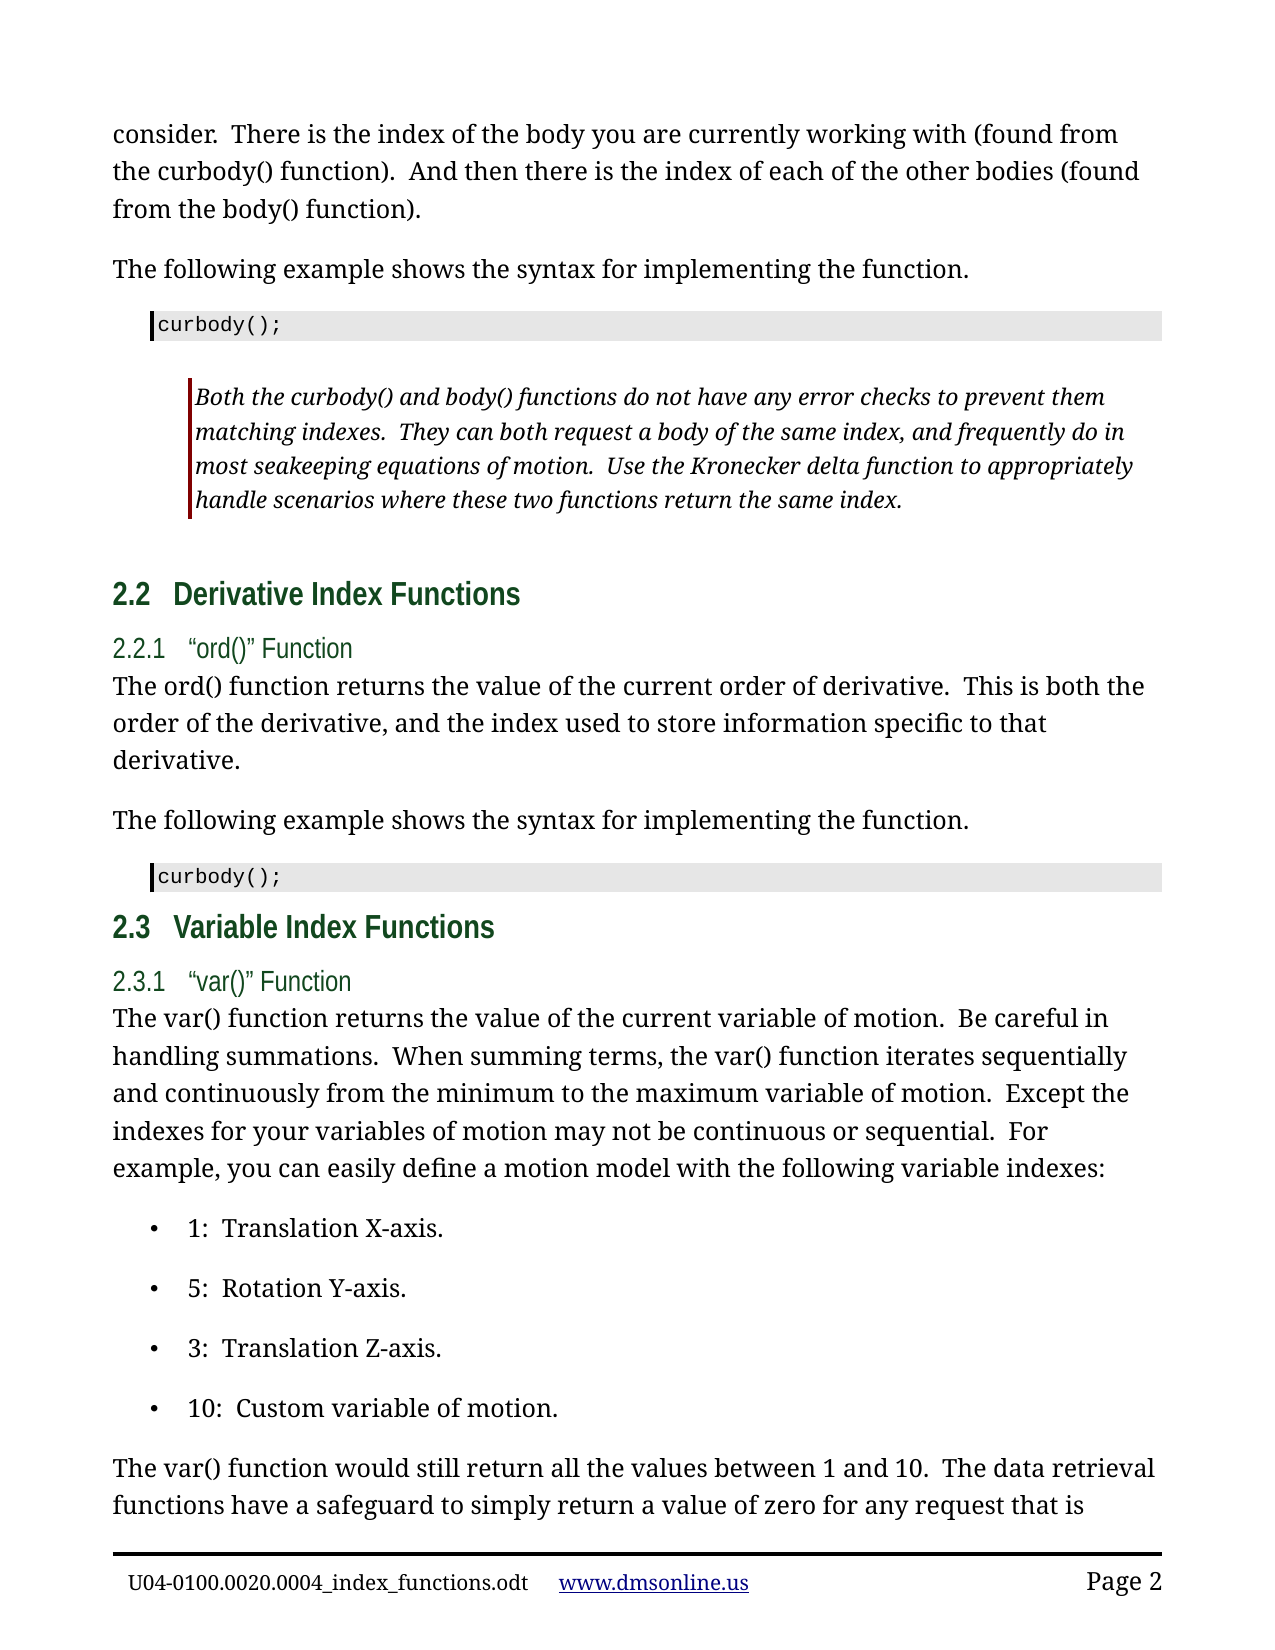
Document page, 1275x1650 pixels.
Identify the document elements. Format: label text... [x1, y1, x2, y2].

list 5: Rotation Y-axis. [150, 1271, 1162, 1304]
subtitle Variable Index Functions [112, 907, 1162, 946]
list 3: Translation Z-axis. [150, 1330, 1162, 1364]
text The var() function would still return all the values between 1 and 10. The data retrieval functions have a safeguard to simply return a value of zero for any request that is [112, 1450, 1162, 1522]
text consider. There is the index of the body you are currently working with (found from the curbody() function). And then there is the index of each of the other bodies (found from the body() function). [112, 117, 1162, 225]
text The ord() function returns the value of the current order of derivative. This is both the order of the derivative, and the index used to store information specific to that derivative. [112, 668, 1162, 777]
subtitle “var()” Function [112, 964, 1162, 998]
text The var() function returns the value of the current variable of motion. Be careful in handling summations. When summing terms, the var() function iterates sequentially and continuously from the minimum to the maximum variable of motion. Except the indexes for your variables of motion may not be continuous or sequential. For example, you can easily define a motion model with the following variable indexes: [112, 1001, 1162, 1185]
text The following example shows the syntax for implementing the function. [112, 803, 1162, 837]
subtitle “ord()” function [112, 631, 1162, 665]
text Both the curbody() and body() functions do not have any error checks to prevent them matching indexes. They can both request a body of the same index, and frequently do in most seakeeping equations of motion. Use the Kronecker delta function to appropriately handle scenarios where these two functions return the same index. [192, 378, 1162, 519]
subtitle Derivative Index Functions [112, 574, 1162, 613]
text The following example shows the syntax for implementing the function. [112, 251, 1162, 285]
list 10: Custom variable of motion. [150, 1390, 1162, 1424]
text curbody(); [154, 863, 1162, 892]
list 1: Translation X-axis. [150, 1211, 1162, 1245]
text curbody(); [154, 311, 1162, 341]
